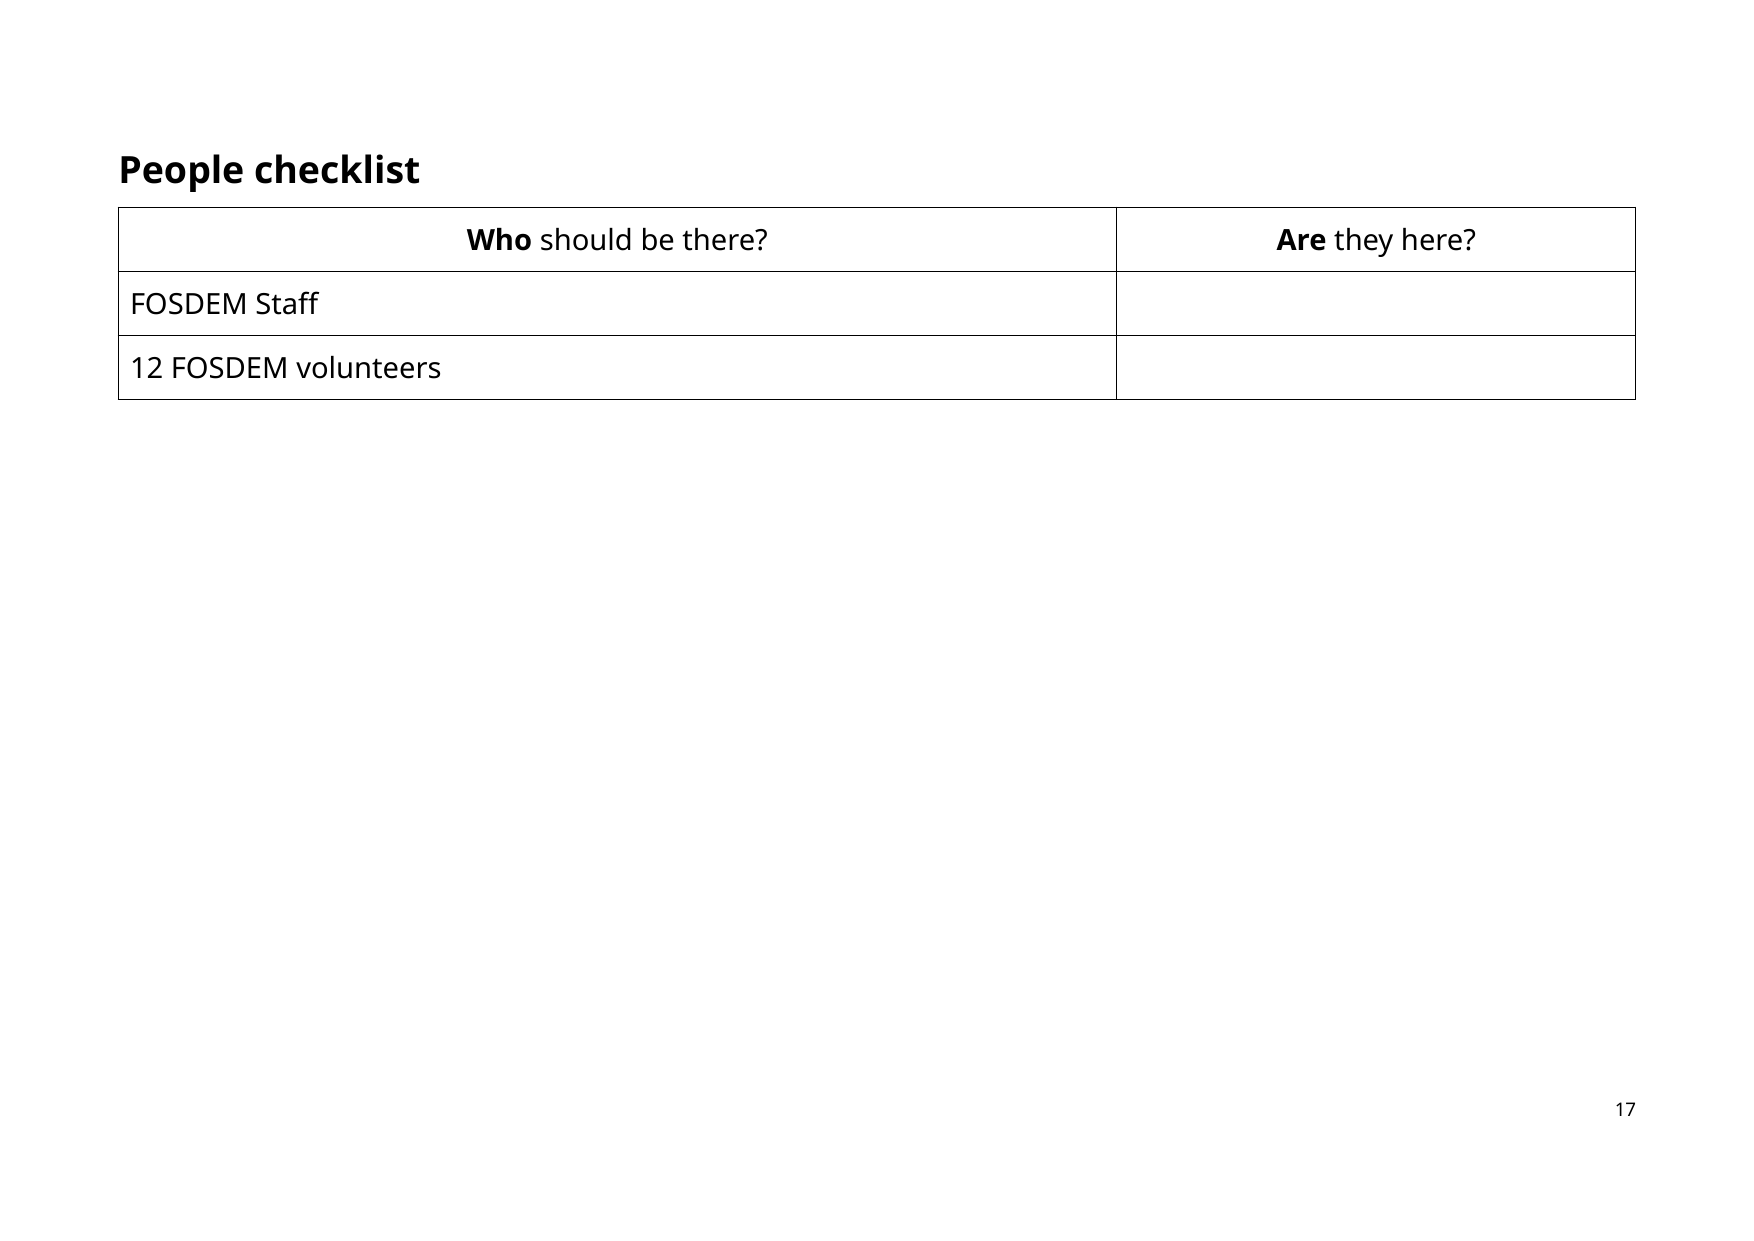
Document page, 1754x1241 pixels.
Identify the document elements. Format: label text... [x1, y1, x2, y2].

table_cell FOSDEM Staff [119, 272, 1116, 335]
table_cell 12 FOSDEM volunteers [119, 336, 1116, 399]
table_header Are they here? [1117, 208, 1635, 271]
table_cell [1117, 336, 1635, 399]
table_header Who should be there? [119, 208, 1116, 271]
subtitle People checklist [118, 143, 1636, 194]
table_cell [1117, 272, 1635, 335]
